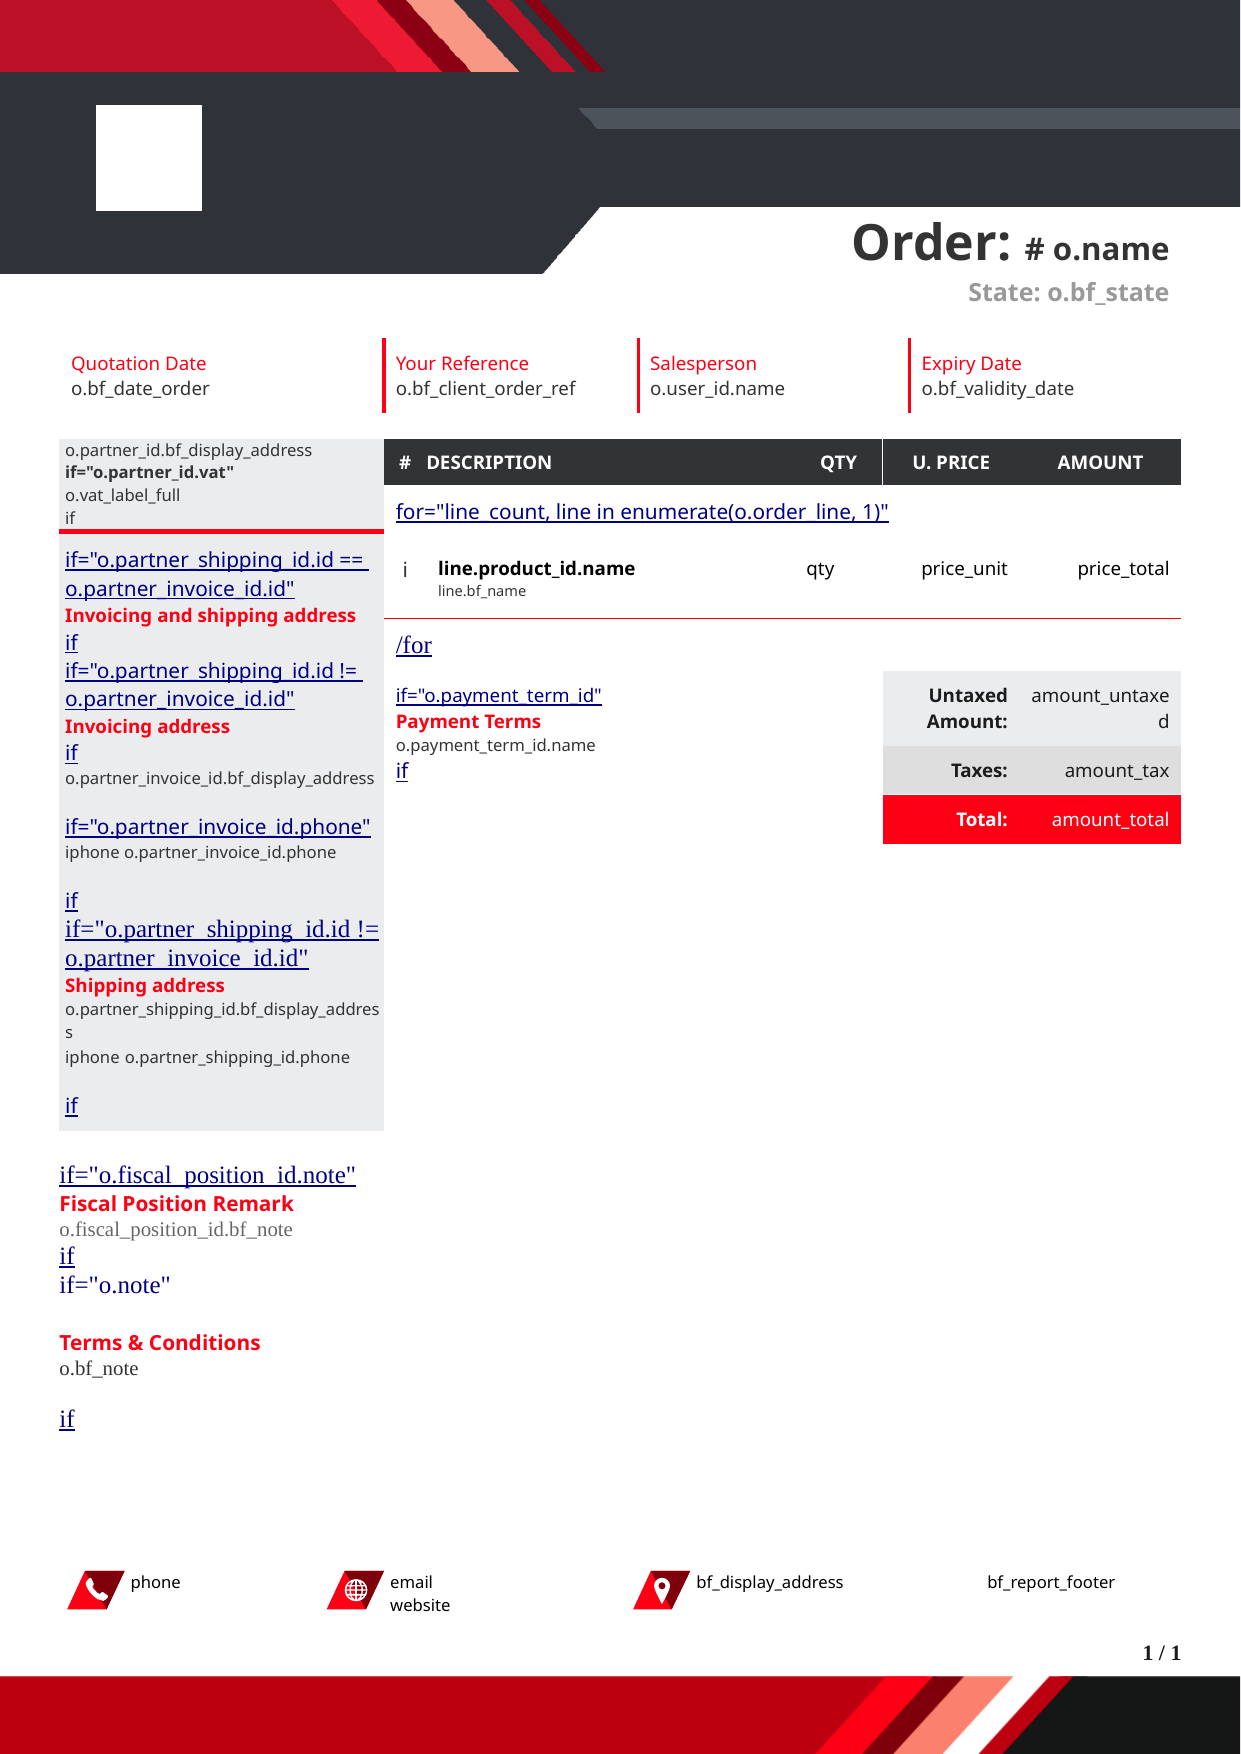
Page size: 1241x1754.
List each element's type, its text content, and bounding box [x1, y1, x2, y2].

table_header QTY [794, 439, 882, 485]
table_header Your Reference o.bf_client_order_ref [386, 338, 637, 413]
text Fiscal Position Remark [59, 1189, 1181, 1217]
picture [0, 1675, 1241, 1754]
table_cell line.product_id.name line.bf_name [426, 537, 794, 618]
table_cell if="o.payment_term_id" Payment Terms o.payment_term_id.name if [384, 671, 882, 844]
table_cell price_total [1019, 537, 1181, 618]
table_cell o.partner_id.bf_display_address if="o.partner_id.vat" o.vat_label_full if [59, 439, 384, 529]
table_cell [59, 413, 384, 438]
text if [59, 1241, 1181, 1270]
table_header AMOUNT [1019, 439, 1181, 485]
table_header U. PRICE [883, 439, 1019, 485]
table_header Quotation Date o.bf_date_order [59, 338, 382, 413]
table_cell Total: [883, 795, 1019, 844]
table_header Expiry Date o.bf_validity_date [911, 338, 1181, 413]
table_cell qty [794, 537, 882, 618]
table_cell amount_untaxed [1019, 671, 1181, 746]
table_header # [384, 439, 426, 485]
table_cell if="o.partner_shipping_id.id == o.partner_invoice_id.id" Invoicing and shipping address if if="o.partner_shipping_id.id != o.partner_invoice_id.id" Invoicing address if o.partner_invoice_id.bf_display_address if="o.partner_invoice_id.phone" iphone o.partner_invoice_id.phone if if="o.partner_shipping_id.id != o.partner_invoice_id.id" Shipping address o.partner_shipping_id.bf_display_address iphone o.partner_shipping_id.phone if [59, 534, 384, 1131]
table_header Salesperson o.user_id.name [640, 338, 908, 413]
text Terms & Conditions [59, 1328, 1181, 1356]
text o.fiscal_position_id.bf_note [59, 1217, 1181, 1241]
table_cell price_unit [883, 537, 1019, 618]
table_cell /for [384, 619, 1181, 671]
table_cell amount_total [1019, 795, 1181, 844]
text if="o.note" [59, 1270, 1181, 1299]
text if [59, 1404, 1181, 1433]
table_cell i [384, 537, 426, 618]
table_cell Taxes: [883, 746, 1019, 794]
table_cell [384, 671, 1181, 1131]
picture [0, 0, 1241, 274]
text o.bf_note [59, 1356, 1181, 1380]
table_cell Untaxed Amount: [883, 671, 1019, 746]
table_cell [638, 413, 909, 438]
table_cell [910, 413, 1181, 438]
table_cell [384, 413, 638, 438]
text if="o.fiscal_position_id.note" [59, 1160, 1181, 1189]
table_header DESCRIPTION [426, 439, 794, 485]
table_cell for="line_count, line in enumerate(o.order_line, 1)" [384, 485, 1181, 537]
table_cell amount_tax [1019, 746, 1181, 794]
